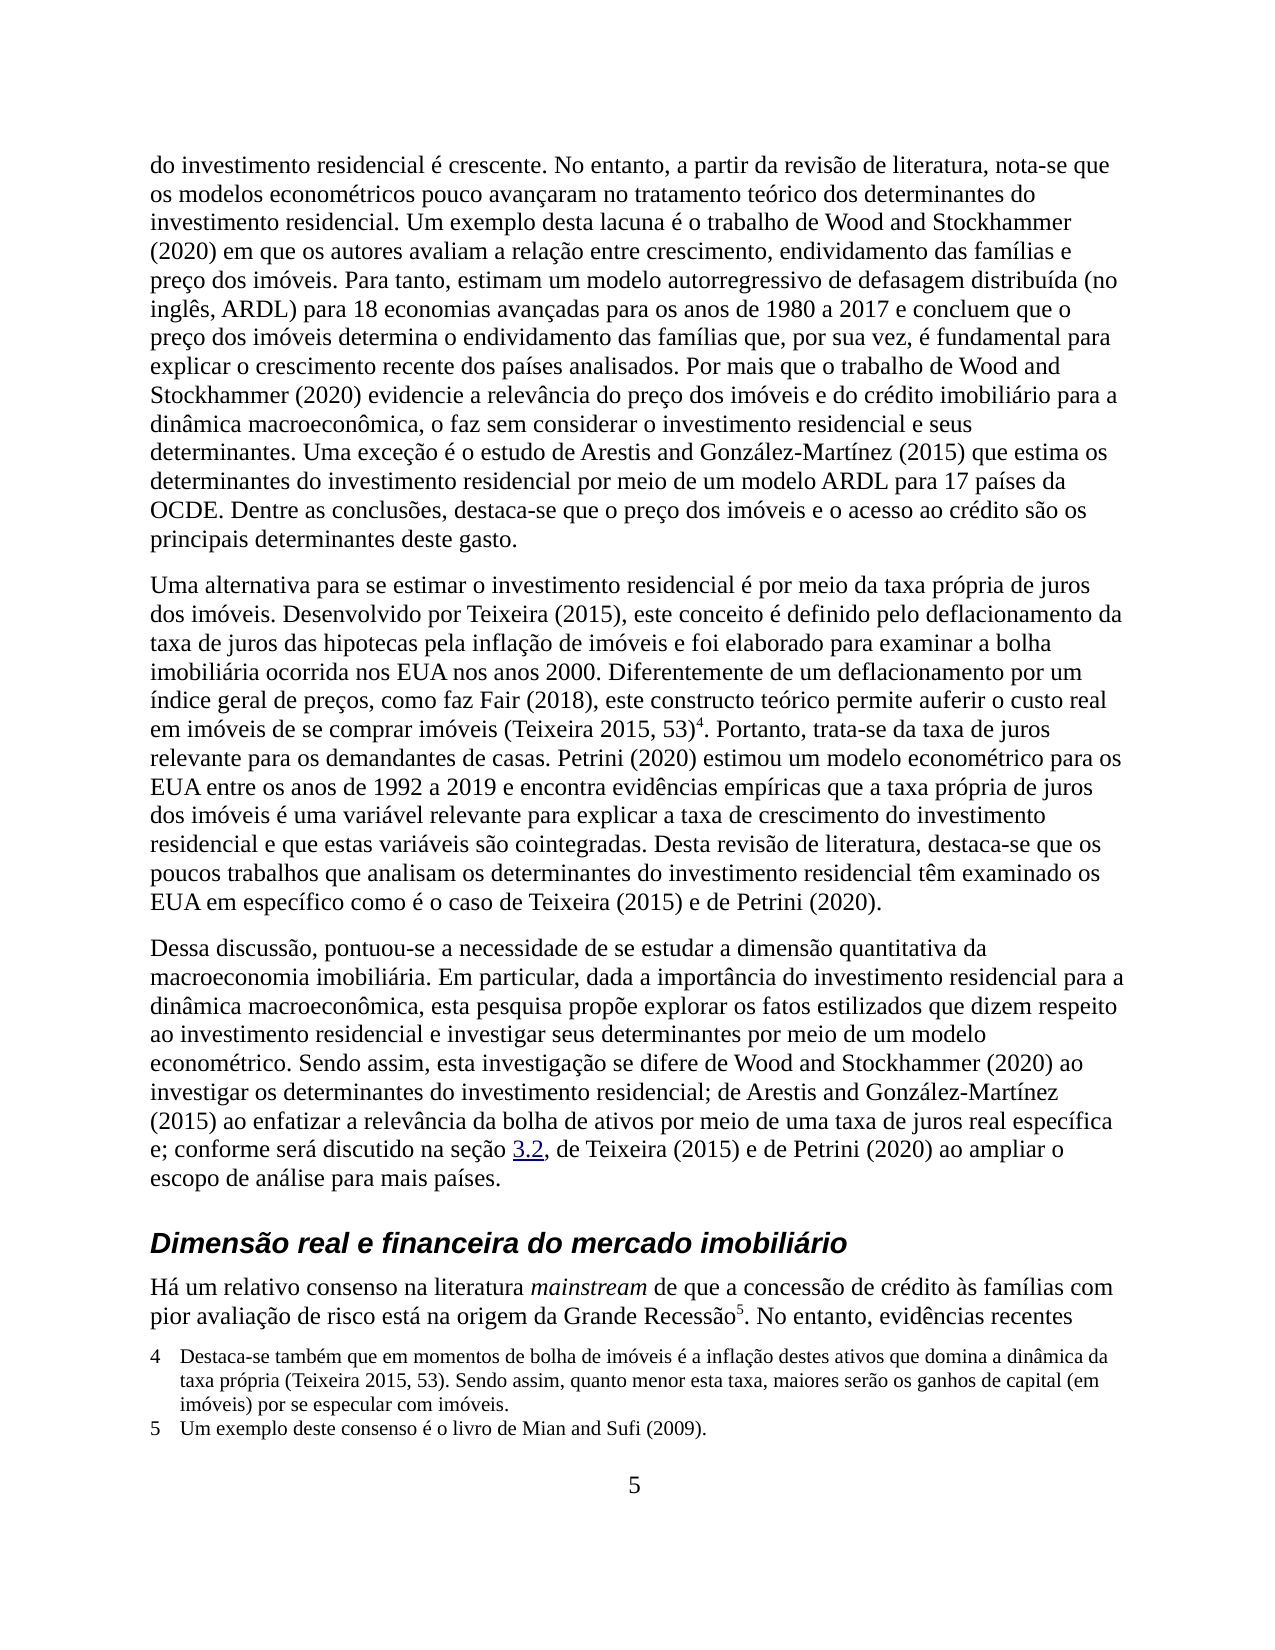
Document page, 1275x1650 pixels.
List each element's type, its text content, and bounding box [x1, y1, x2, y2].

text Há um relativo consenso na literatura mainstream de que a concessão de crédito às famílias com pior avaliação de risco está na origem da Grande Recessão. No entanto, evidências recentes [150, 1272, 1125, 1329]
subtitle Dimensão real e financeira do mercado imobiliário [150, 1226, 1125, 1259]
text Um exemplo deste consenso é o livro de Mian and Sufi (2009). [150, 1416, 1125, 1440]
text Dessa discussão, pontuou-se a necessidade de se estudar a dimensão quantitativa da macroeconomia imobiliária. Em particular, dada a importância do investimento residencial para a dinâmica macroeconômica, esta pesquisa propõe explorar os fatos estilizados que dizem respeito ao investimento residencial e investigar seus determinantes por meio de um modelo econométrico. Sendo assim, esta investigação se difere de Wood and Stockhammer (2020) ao investigar os determinantes do investimento residencial; de Arestis and González‐Martínez (2015) ao enfatizar a relevância da bolha de ativos por meio de uma taxa de juros real específica e; conforme será discutido na seção 3.2, de Teixeira (2015) e de Petrini (2020) ao ampliar o escopo de análise para mais países. [150, 933, 1125, 1192]
text Uma alternativa para se estimar o investimento residencial é por meio da taxa própria de juros dos imóveis. Desenvolvido por Teixeira (2015), este conceito é definido pelo deflacionamento da taxa de juros das hipotecas pela inflação de imóveis e foi elaborado para examinar a bolha imobiliária ocorrida nos EUA nos anos 2000. Diferentemente de um deflacionamento por um índice geral de preços, como faz Fair (2018), este constructo teórico permite auferir o custo real em imóveis de se comprar imóveis (Teixeira 2015, 53). Portanto, trata-se da taxa de juros relevante para os demandantes de casas. Petrini (2020) estimou um modelo econométrico para os EUA entre os anos de 1992 a 2019 e encontra evidências empíricas que a taxa própria de juros dos imóveis é uma variável relevante para explicar a taxa de crescimento do investimento residencial e que estas variáveis são cointegradas. Desta revisão de literatura, destaca-se que os poucos trabalhos que analisam os determinantes do investimento residencial têm examinado os EUA em específico como é o caso de Teixeira (2015) e de Petrini (2020). [150, 570, 1125, 915]
text do investimento residencial é crescente. No entanto, a partir da revisão de literatura, nota-se que os modelos econométricos pouco avançaram no tratamento teórico dos determinantes do investimento residencial. Um exemplo desta lacuna é o trabalho de Wood and Stockhammer (2020) em que os autores avaliam a relação entre crescimento, endividamento das famílias e preço dos imóveis. Para tanto, estimam um modelo autorregressivo de defasagem distribuída (no inglês, ARDL) para 18 economias avançadas para os anos de 1980 a 2017 e concluem que o preço dos imóveis determina o endividamento das famílias que, por sua vez, é fundamental para explicar o crescimento recente dos países analisados. Por mais que o trabalho de Wood and Stockhammer (2020) evidencie a relevância do preço dos imóveis e do crédito imobiliário para a dinâmica macroeconômica, o faz sem considerar o investimento residencial e seus determinantes. Uma exceção é o estudo de Arestis and González‐Martínez (2015) que estima os determinantes do investimento residencial por meio de um modelo ARDL para 17 países da OCDE. Dentre as conclusões, destaca-se que o preço dos imóveis e o acesso ao crédito são os principais determinantes deste gasto. [150, 150, 1125, 552]
text Destaca-se também que em momentos de bolha de imóveis é a inflação destes ativos que domina a dinâmica da taxa própria (Teixeira 2015, 53). Sendo assim, quanto menor esta taxa, maiores serão os ganhos de capital (em imóveis) por se especular com imóveis. [150, 1344, 1125, 1416]
